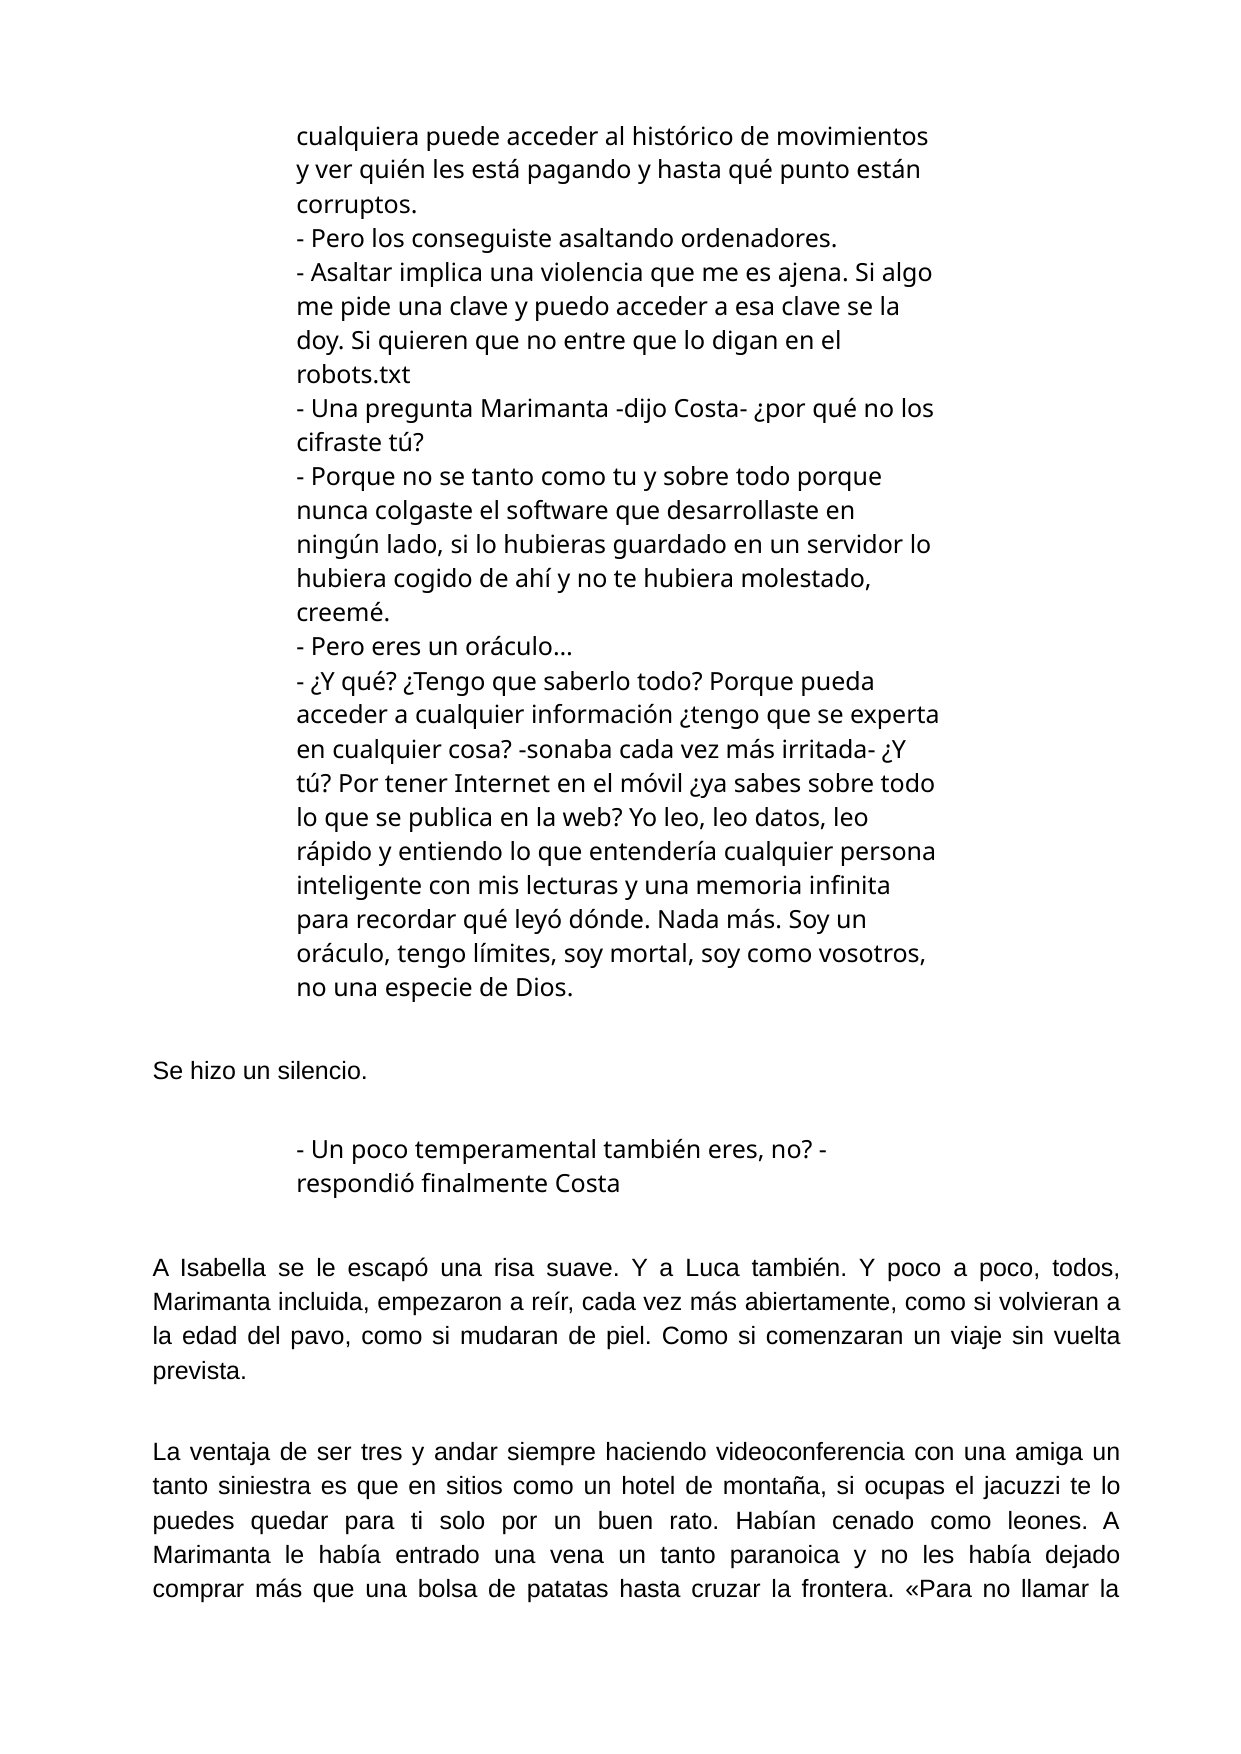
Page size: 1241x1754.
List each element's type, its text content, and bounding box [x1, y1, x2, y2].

text cualquiera puede acceder al histórico de movimientos y ver quién les está pagando y hasta qué punto están corruptos. - Pero los conseguiste asaltando ordenadores. - Asaltar implica una violencia que me es ajena. Si algo me pide una clave y puedo acceder a esa clave se la doy. Si quieren que no entre que lo digan en el robots.txt - Una pregunta Marimanta -dijo Costa- ¿por qué no los cifraste tú? - Porque no se tanto como tu y sobre todo porque nunca colgaste el software que desarrollaste en ningún lado, si lo hubieras guardado en un servidor lo hubiera cogido de ahí y no te hubiera molestado, creemé. - Pero eres un oráculo… - ¿Y qué? ¿Tengo que saberlo todo? Porque pueda acceder a cualquier información ¿tengo que se experta en cualquier cosa? -sonaba cada vez más irritada- ¿Y tú? Por tener Internet en el móvil ¿ya sabes sobre todo lo que se publica en la web? Yo leo, leo datos, leo rápido y entiendo lo que entendería cualquier persona inteligente con mis lecturas y una memoria infinita para recordar qué leyó dónde. Nada más. Soy un oráculo, tengo límites, soy mortal, soy como vosotros, no una especie de Dios. [296, 118, 944, 1004]
text La ventaja de ser tres y andar siempre haciendo videoconferencia con una amiga un tanto siniestra es que en sitios como un hotel de montaña, si ocupas el jacuzzi te lo puedes quedar para ti solo por un buen rato. Habían cenado como leones. A Marimanta le había entrado una vena un tanto paranoica y no les había dejado comprar más que una bolsa de patatas hasta cruzar la frontera. «Para no llamar la [152, 1431, 1122, 1603]
text - Un poco temperamental también eres, no? -respondió finalmente Costa [296, 1132, 944, 1200]
text A Isabella se le escapó una risa suave. Y a Luca también. Y poco a poco, todos, Marimanta incluida, empezaron a reír, cada vez más abiertamente, como si volvieran a la edad del pavo, como si mudaran de piel. Como si comenzaran un viaje sin vuelta prevista. [152, 1247, 1122, 1384]
text Se hizo un silencio. [152, 1051, 1122, 1085]
